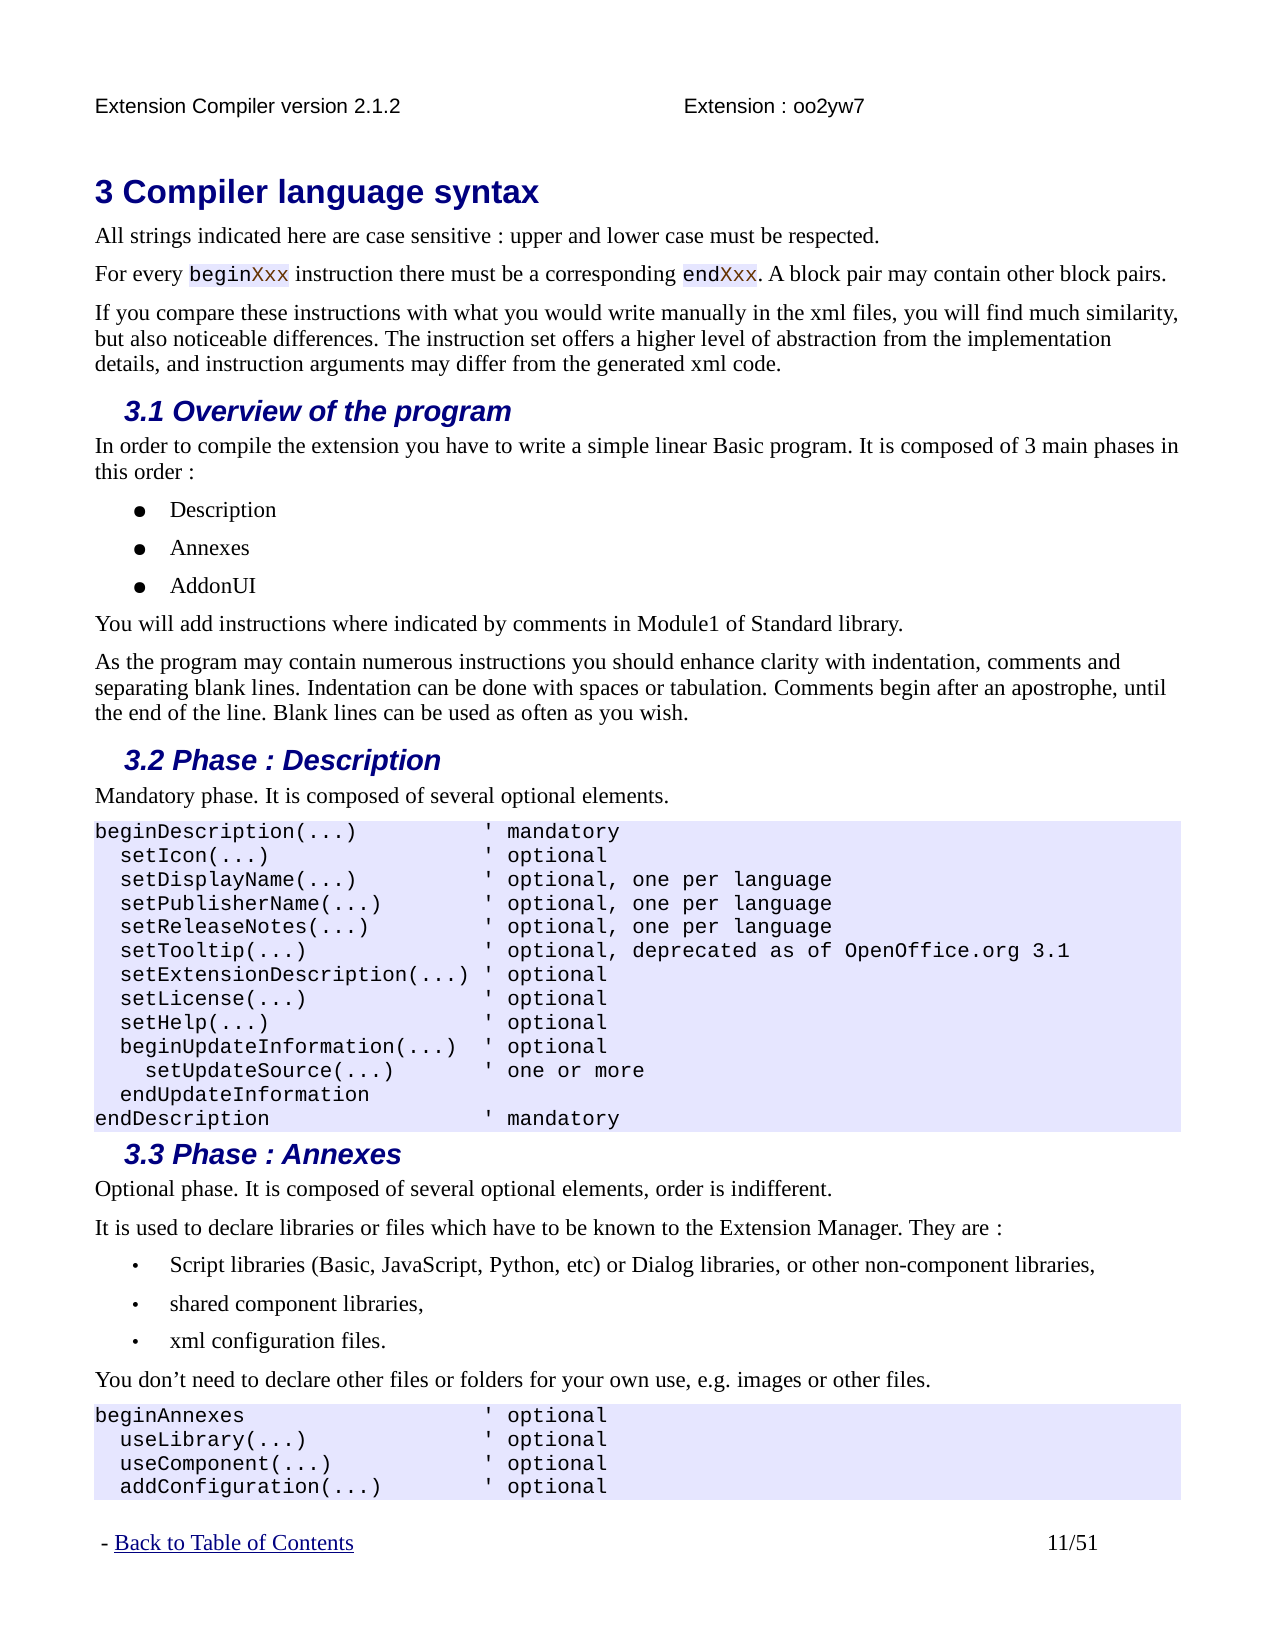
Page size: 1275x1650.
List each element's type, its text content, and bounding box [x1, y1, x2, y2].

text For every beginXxx instruction there must be a corresponding endXxx. A block pair may contain other block pairs. [94, 261, 1181, 287]
text setTooltip(...) ' optional, deprecated as of OpenOffice.org 3.1 [94, 940, 1181, 964]
text endUpdateInformation [94, 1084, 1181, 1108]
list AddonUI [132, 573, 1181, 598]
subtitle Compiler language syntax [94, 172, 1181, 210]
subtitle Overview of the program [124, 395, 1181, 427]
text In order to compile the extension you have to write a simple linear Basic program. It is composed of 3 main phases in this order : [94, 433, 1181, 484]
text It is used to declare libraries or files which have to be known to the Extension Manager. They are : [94, 1214, 1181, 1240]
text As the program may contain numerous instructions you should enhance clarity with indentation, comments and separating blank lines. Indentation can be done with spaces or tabulation. Comments begin after an apostrophe, until the end of the line. Blank lines can be used as often as you wish. [94, 649, 1181, 726]
text If you compare these instructions with what you would write manually in the xml files, you will find much similarity, but also noticeable differences. The instruction set offers a higher level of abstraction from the implementation details, and instruction arguments may differ from the generated xml code. [94, 300, 1181, 377]
list xml configuration files. [132, 1328, 1181, 1354]
list Script libraries (Basic, JavaScript, Python, etc) or Dialog libraries, or other non-component libraries, [132, 1252, 1181, 1278]
text endDescription ' mandatory [94, 1108, 1181, 1132]
text setHelp(...) ' optional [94, 1012, 1181, 1036]
text setExtensionDescription(...) ' optional [94, 964, 1181, 988]
text beginUpdateInformation(...) ' optional [94, 1036, 1181, 1060]
text beginDescription(...) ' mandatory [94, 821, 1181, 844]
subtitle Phase : Annexes [124, 1138, 1181, 1170]
text beginAnnexes ' optional [94, 1404, 1181, 1428]
text useLibrary(...) ' optional [94, 1428, 1181, 1452]
text setLicense(...) ' optional [94, 988, 1181, 1012]
list shared component libraries, [132, 1290, 1181, 1316]
text setDisplayName(...) ' optional, one per language [94, 868, 1181, 892]
text All strings indicated here are case sensitive : upper and lower case must be respected. [94, 222, 1181, 248]
text setPublisherName(...) ' optional, one per language [94, 892, 1181, 916]
list Annexes [132, 535, 1181, 561]
text setIcon(...) ' optional [94, 844, 1181, 868]
text You will add instructions where indicated by comments in Module1 of Standard library. [94, 611, 1181, 637]
subtitle Phase : Description [124, 744, 1181, 777]
text You don’t need to declare other files or folders for your own use, e.g. images or other files. [94, 1366, 1181, 1392]
text addConfiguration(...) ' optional [94, 1476, 1181, 1500]
text Optional phase. It is composed of several optional elements, order is indifferent. [94, 1176, 1181, 1202]
text setUpdateSource(...) ' one or more [94, 1060, 1181, 1084]
text setReleaseNotes(...) ' optional, one per language [94, 916, 1181, 940]
text useComponent(...) ' optional [94, 1452, 1181, 1476]
list Description [132, 497, 1181, 522]
text Mandatory phase. It is composed of several optional elements. [94, 782, 1181, 808]
